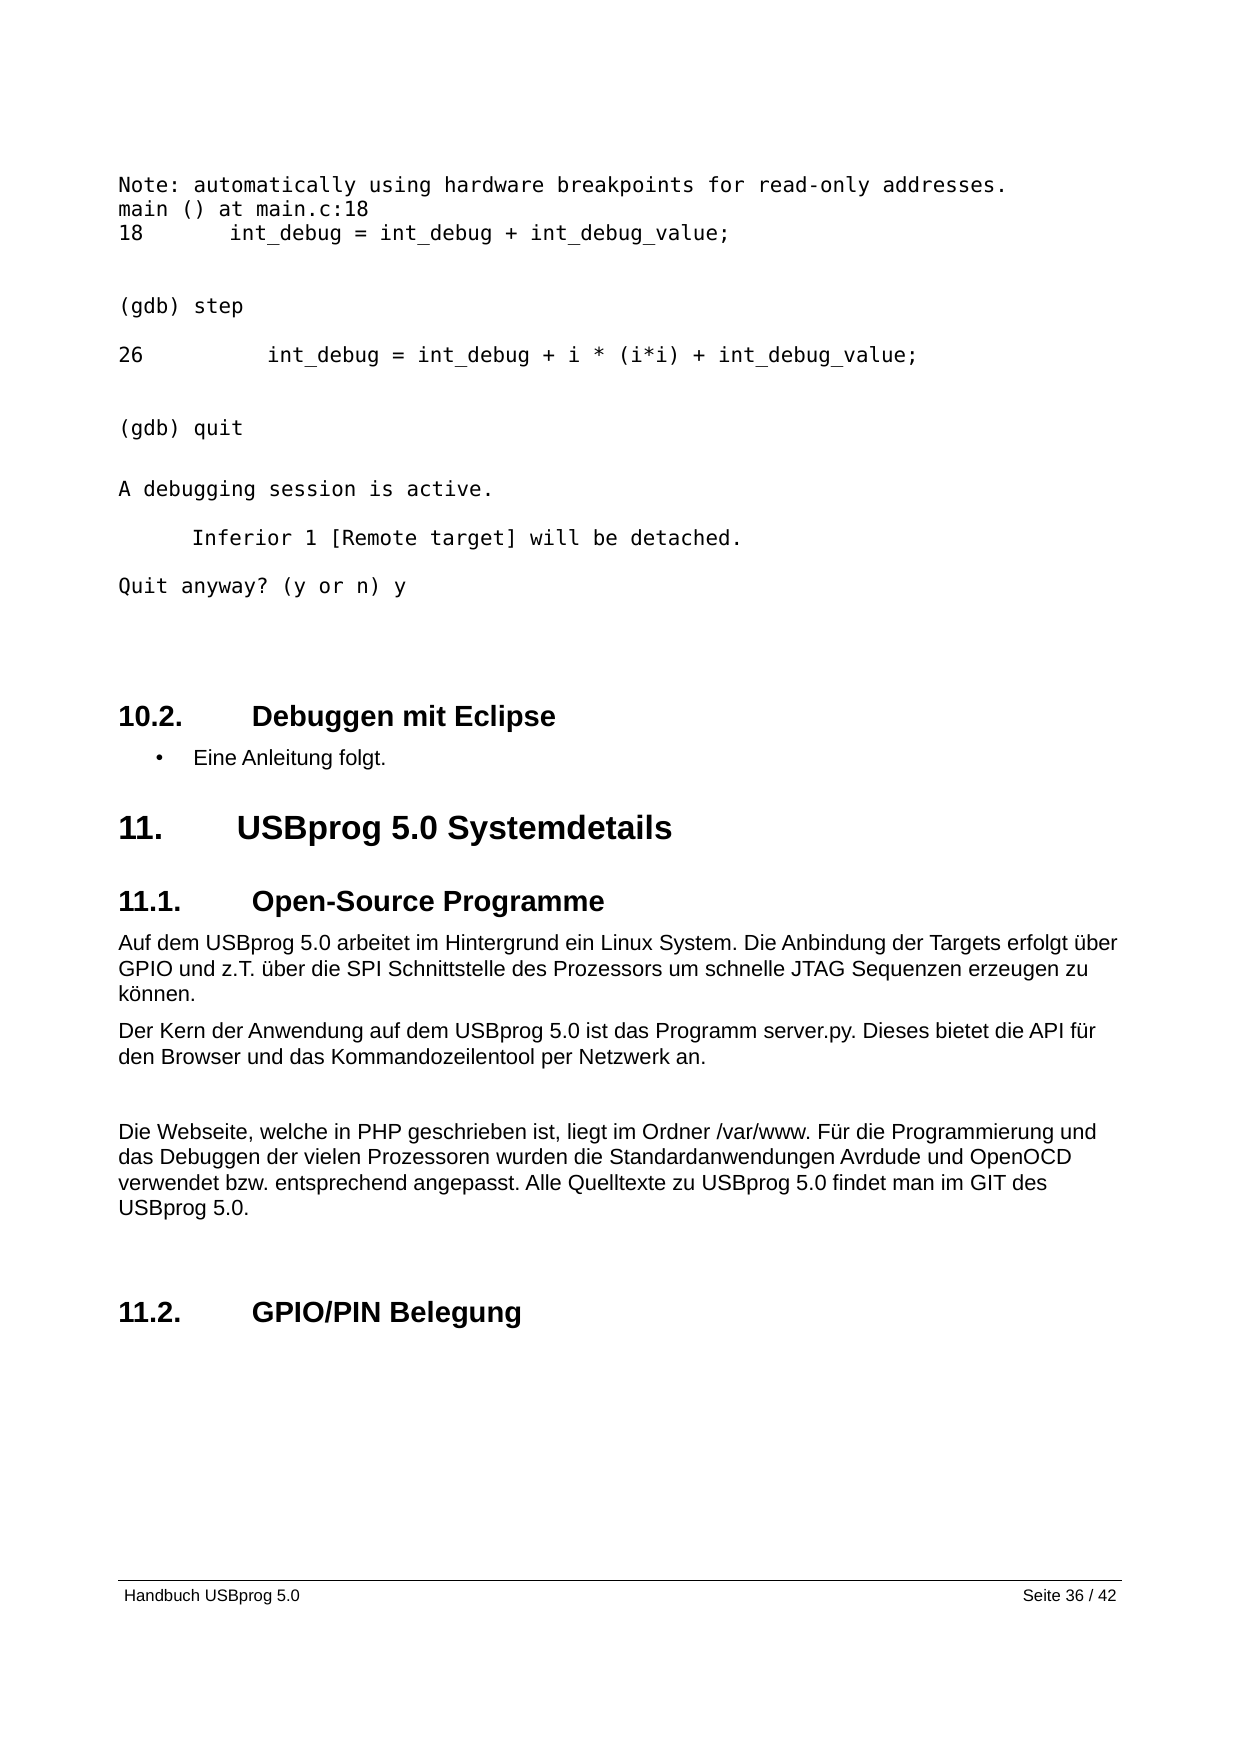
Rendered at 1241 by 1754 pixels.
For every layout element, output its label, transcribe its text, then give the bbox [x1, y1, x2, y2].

text A debugging session is active. [118, 477, 1122, 502]
text Quit anyway? (y or n) y [118, 574, 1122, 599]
text Auf dem USBprog 5.0 arbeitet im Hintergrund ein Linux System. Die Anbindung der Targets erfolgt über GPIO und z.T. über die SPI Schnittstelle des Prozessors um schnelle JTAG Sequenzen erzeugen zu können. [118, 930, 1122, 1006]
text Note: automatically using hardware breakpoints for read-only addresses. [118, 173, 1122, 197]
text Der Kern der Anwendung auf dem USBprog 5.0 ist das Programm server.py. Dieses bietet die API für den Browser und das Kommandozeilentool per Netzwerk an. [118, 1018, 1122, 1069]
text 18 int_debug = int_debug + int_debug_value; [118, 221, 1122, 246]
text Inferior 1 [Remote target] will be detached. [118, 526, 1122, 550]
text (gdb) quit [118, 416, 1122, 440]
text (gdb) step [118, 294, 1122, 318]
subtitle Debuggen mit Eclipse [118, 699, 1122, 733]
text Die Webseite, welche in PHP geschrieben ist, liegt im Ordner /var/www. Für die Programmierung und das Debuggen der vielen Prozessoren wurden die Standardanwendungen Avrdude und OpenOCD verwendet bzw. entsprechend angepasst. Alle Quelltexte zu USBprog 5.0 findet man im GIT des USBprog 5.0. [118, 1119, 1122, 1220]
subtitle Open-Source Programme [118, 884, 1122, 918]
subtitle GPIO/PIN Belegung [118, 1295, 1122, 1328]
text main () at main.c:18 [118, 197, 1122, 221]
list Eine Anleitung folgt. [156, 745, 1122, 771]
text 26 int_debug = int_debug + i * (i*i) + int_debug_value; [118, 343, 1122, 367]
subtitle USBprog 5.0 Systemdetails [118, 808, 1122, 847]
